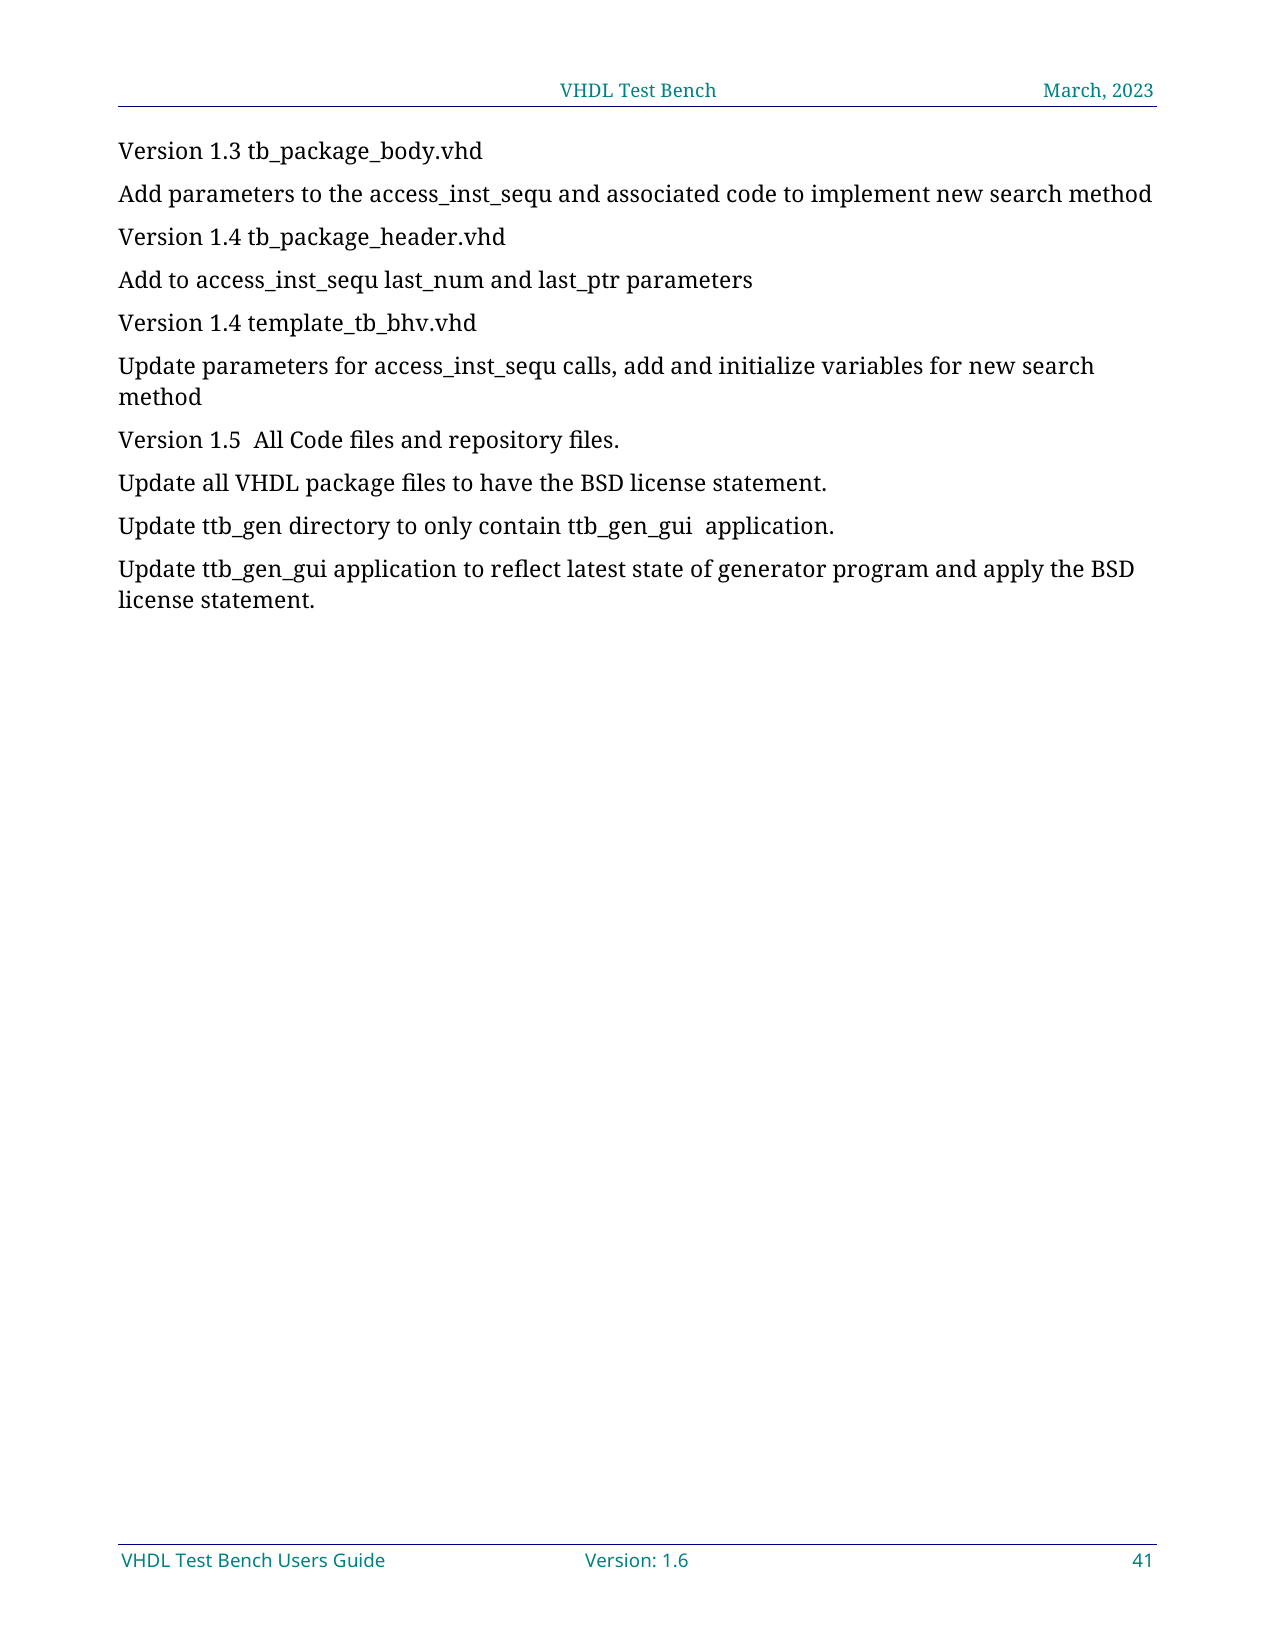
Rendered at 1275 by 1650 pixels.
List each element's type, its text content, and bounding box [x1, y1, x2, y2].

text Add parameters to the access_inst_sequ and associated code to implement new search method [118, 178, 1157, 209]
text Version 1.3 tb_package_body.vhd [118, 135, 1157, 166]
text Update all VHDL package files to have the BSD license statement. [118, 467, 1157, 498]
text Update ttb_gen directory to only contain ttb_gen_gui application. [118, 510, 1157, 541]
text Update ttb_gen_gui application to reflect latest state of generator program and apply the BSD license statement. [118, 553, 1157, 615]
text Version 1.4 tb_package_header.vhd [118, 221, 1157, 252]
text Add to access_inst_sequ last_num and last_ptr parameters [118, 264, 1157, 295]
text Update parameters for access_inst_sequ calls, add and initialize variables for new search method [118, 350, 1157, 412]
text Version 1.4 template_tb_bhv.vhd [118, 307, 1157, 338]
text Version 1.5 All Code files and repository files. [118, 424, 1157, 455]
